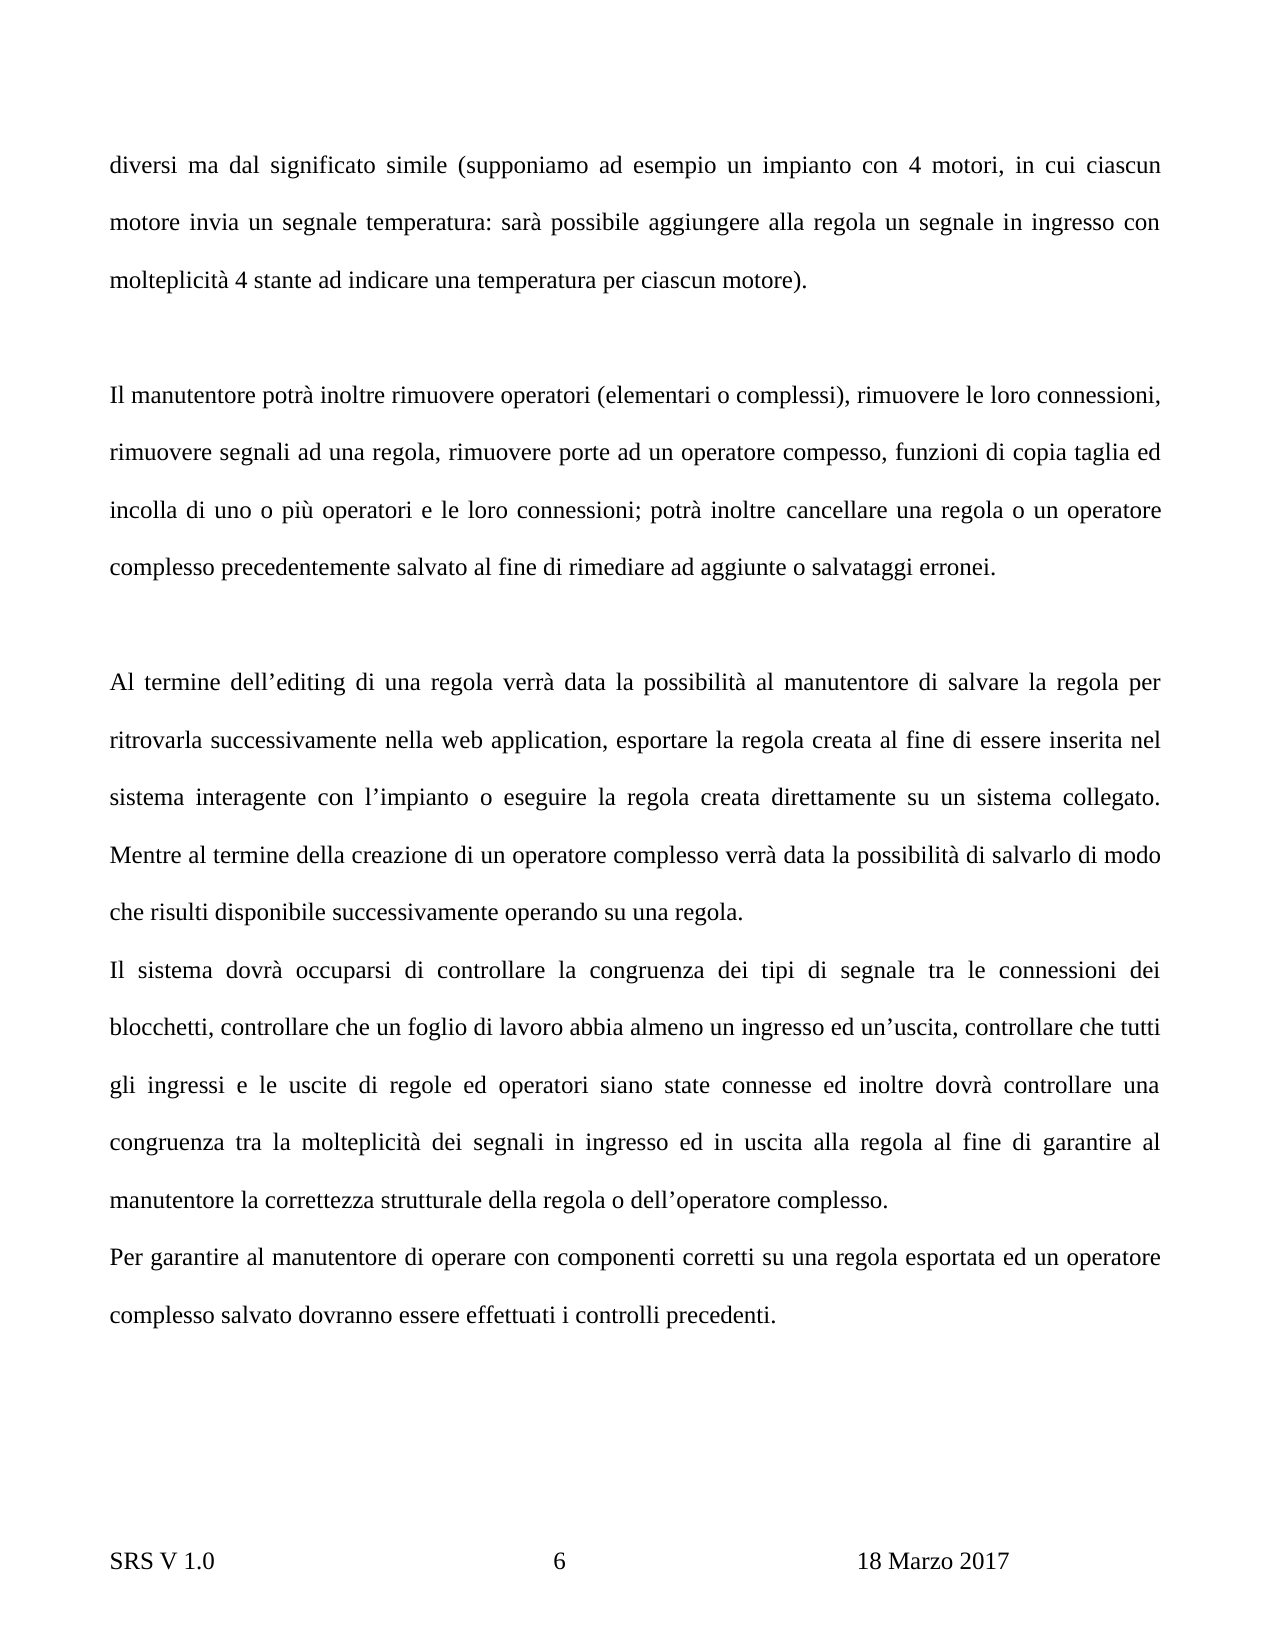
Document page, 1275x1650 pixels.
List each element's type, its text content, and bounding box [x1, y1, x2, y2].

text Al termine dell’editing di una regola verrà data la possibilità al manutentore di salvare la regola per ritrovarla successivamente nella web application, esportare la regola creata al fine di essere inserita nel sistema interagente con l’impianto o eseguire la regola creata direttamente su un sistema collegato. Mentre al termine della creazione di un operatore complesso verrà data la possibilità di salvarlo di modo che risulti disponibile successivamente operando su una regola. [109, 667, 1162, 926]
text Il manutentore potrà inoltre rimuovere operatori (elementari o complessi), rimuovere le loro connessioni, rimuovere segnali ad una regola, rimuovere porte ad un operatore compesso, funzioni di copia taglia ed incolla di uno o più operatori e le loro connessioni; potrà inoltre cancellare una regola o un operatore complesso precedentemente salvato al fine di rimediare ad aggiunte o salvataggi erronei. [109, 380, 1162, 581]
text Per garantire al manutentore di operare con componenti corretti su una regola esportata ed un operatore complesso salvato dovranno essere effettuati i controlli precedenti. [109, 1242, 1162, 1329]
text Il sistema dovrà occuparsi di controllare la congruenza dei tipi di segnale tra le connessioni dei blocchetti, controllare che un foglio di lavoro abbia almeno un ingresso ed un’uscita, controllare che tutti gli ingressi e le uscite di regole ed operatori siano state connesse ed inoltre dovrà controllare una congruenza tra la molteplicità dei segnali in ingresso ed in uscita alla regola al fine di garantire al manutentore la correttezza strutturale della regola o dell’operatore complesso. [109, 955, 1162, 1214]
text diversi ma dal significato simile (supponiamo ad esempio un impianto con 4 motori, in cui ciascun motore invia un segnale temperatura: sarà possibile aggiungere alla regola un segnale in ingresso con molteplicità 4 stante ad indicare una temperatura per ciascun motore). [109, 150, 1162, 294]
